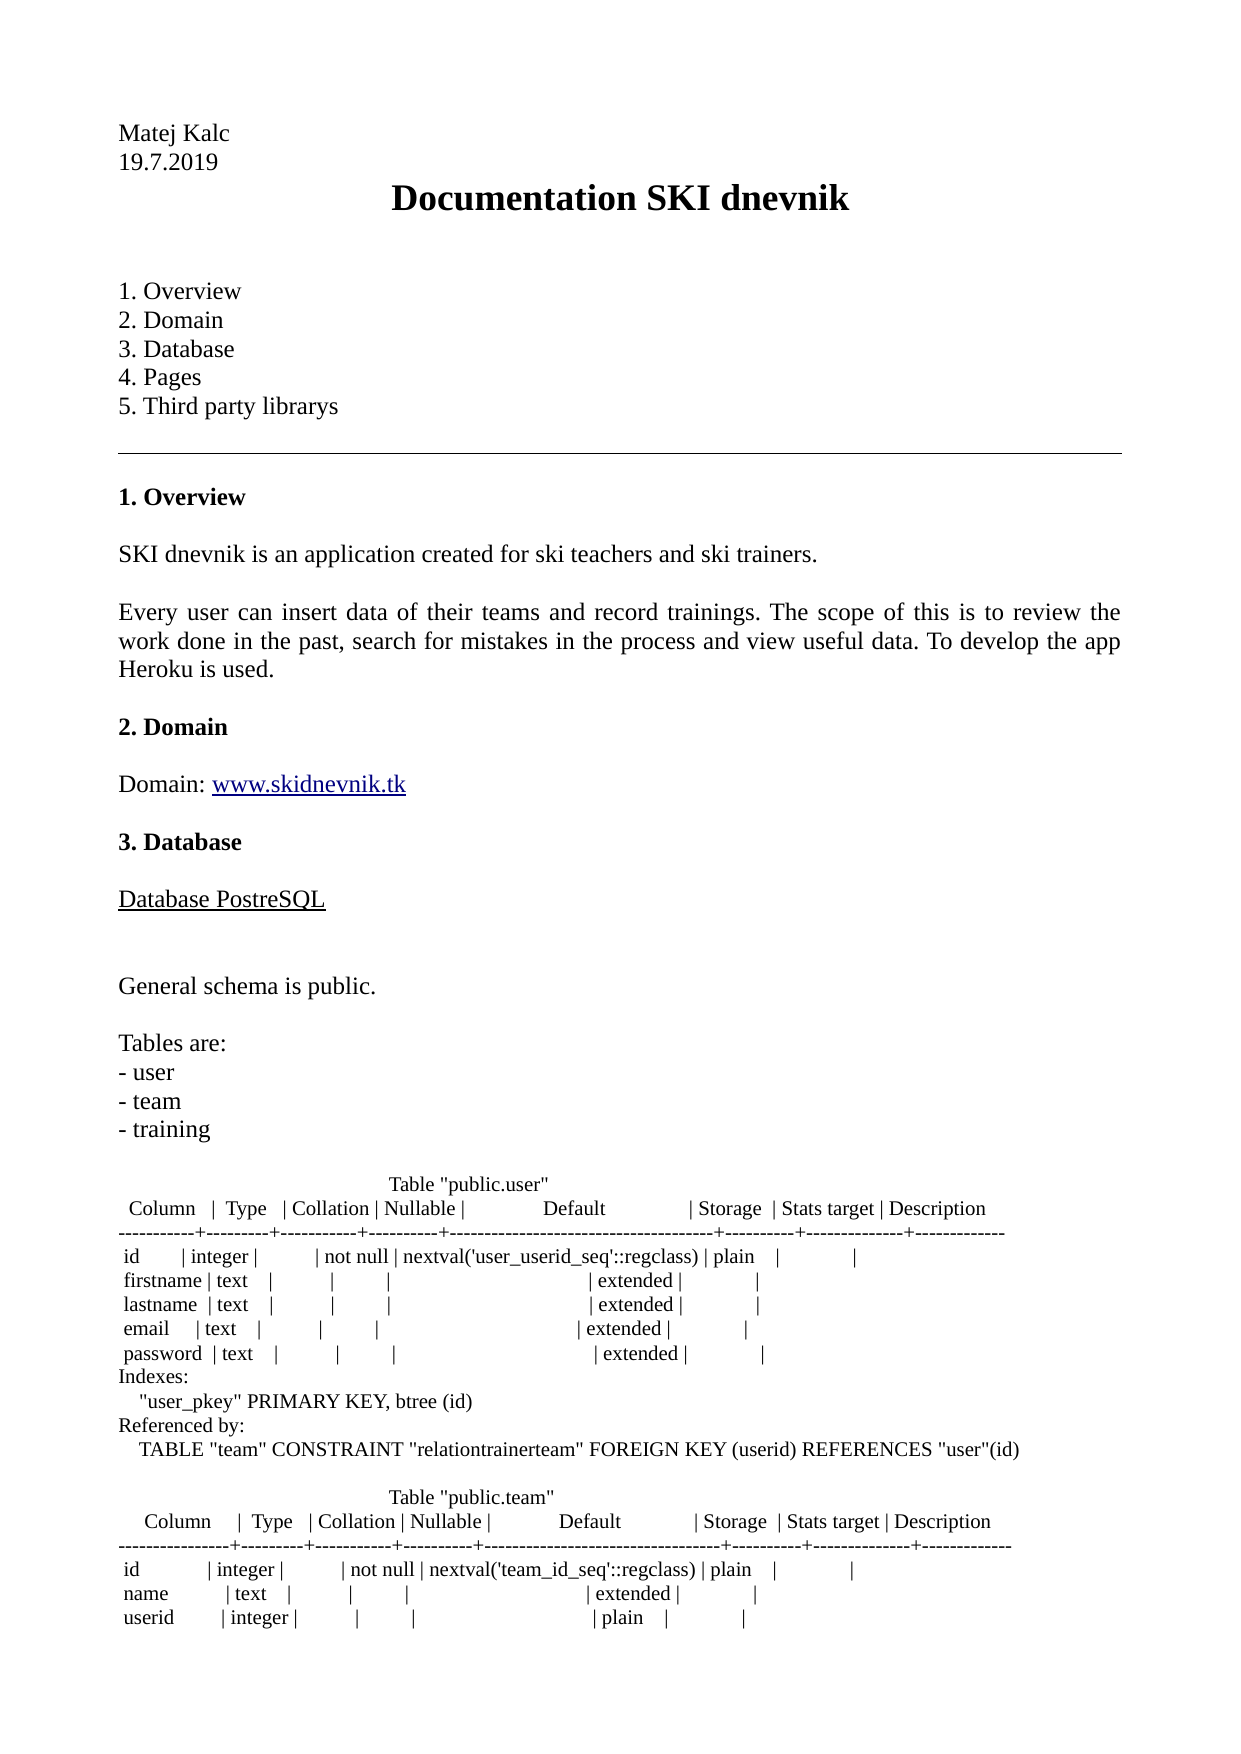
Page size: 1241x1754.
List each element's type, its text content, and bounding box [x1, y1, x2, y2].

text ----------------+---------+-----------+----------+----------------------------------+----------+--------------+------------- [118, 1533, 1122, 1557]
text Column | Type | Collation | Nullable | Default | Storage | Stats target | Description [118, 1509, 1122, 1533]
text 3. Database [118, 334, 1122, 362]
text 2. Domain [118, 712, 1122, 741]
text id | integer | | not null | nextval('team_id_seq'::regclass) | plain | | [118, 1557, 1122, 1581]
text Column | Type | Collation | Nullable | Default | Storage | Stats target | Description [118, 1196, 1122, 1220]
text "user_pkey" PRIMARY KEY, btree (id) [118, 1388, 1122, 1413]
text - user [118, 1057, 1122, 1086]
text Indexes: [118, 1364, 1122, 1388]
text - team [118, 1086, 1122, 1114]
text lastname | text | | | | extended | | [118, 1292, 1122, 1316]
text TABLE "team" CONSTRAINT "relationtrainerteam" FOREIGN KEY (userid) REFERENCES "user"(id) [118, 1437, 1122, 1461]
text name | text | | | | extended | | [118, 1581, 1122, 1605]
text email | text | | | | extended | | [118, 1316, 1122, 1340]
text Referenced by: [118, 1413, 1122, 1437]
text userid | integer | | | | plain | | [118, 1605, 1122, 1629]
text - training [118, 1114, 1122, 1143]
text Documentation SKI dnevnik [118, 176, 1122, 219]
text password | text | | | | extended | | [118, 1340, 1122, 1364]
text Table "public.team" [118, 1485, 1122, 1509]
text firstname | text | | | | extended | | [118, 1268, 1122, 1292]
text Database PostreSQL [118, 884, 1122, 913]
text 19.7.2019 [118, 147, 1122, 176]
text 5. Third party librarys [118, 391, 1122, 420]
text -----------+---------+-----------+----------+--------------------------------------+----------+--------------+------------- [118, 1220, 1122, 1244]
text 4. Pages [118, 362, 1122, 391]
text General schema is public. [118, 971, 1122, 999]
text 2. Domain [118, 305, 1122, 334]
text id | integer | | not null | nextval('user_userid_seq'::regclass) | plain | | [118, 1244, 1122, 1268]
text Matej Kalc [118, 118, 1122, 147]
text Tables are: [118, 1028, 1122, 1057]
text Domain: www.skidnevnik.tk [118, 769, 1122, 798]
text 1. Overview [118, 482, 1122, 511]
text 3. Database [118, 827, 1122, 856]
text Every user can insert data of their teams and record trainings. The scope of this is to review the work done in the past, search for mistakes in the process and view useful data. To develop the app Heroku is used. [118, 597, 1122, 683]
text SKI dnevnik is an application created for ski teachers and ski trainers. [118, 539, 1122, 568]
text 1. Overview [118, 276, 1122, 305]
text Table "public.user" [118, 1172, 1122, 1196]
